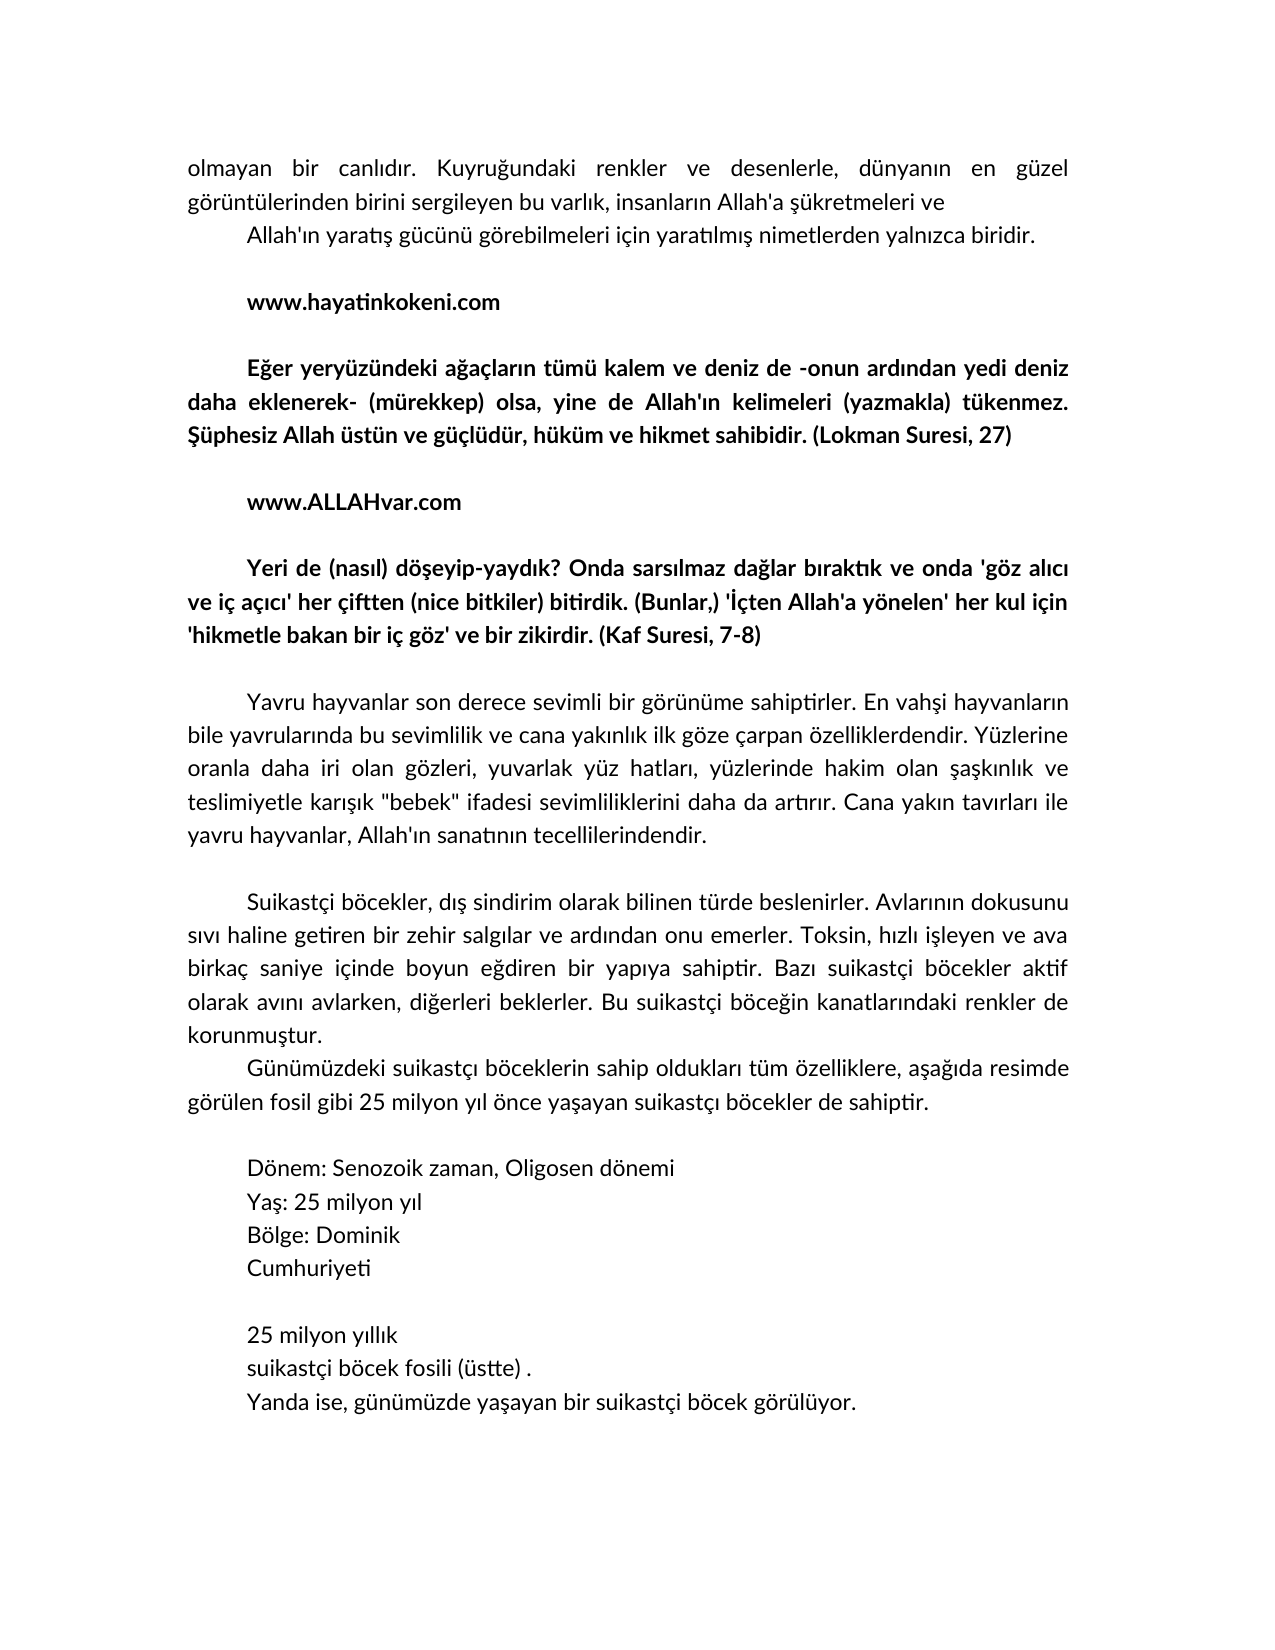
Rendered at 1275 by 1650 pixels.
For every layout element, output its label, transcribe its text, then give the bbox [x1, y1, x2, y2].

text Eğer yeryüzündeki ağaçların tümü kalem ve deniz de -onun ardından yedi deniz daha eklenerek- (mürekkep) olsa, yine de Allah'ın kelimeleri (yazmakla) tükenmez. Şüphesiz Allah üstün ve güçlüdür, hüküm ve hikmet sahibidir. (Lokman Suresi, 27) [187, 350, 1070, 450]
text Cumhuriyeti [187, 1250, 1070, 1283]
text Suikastçi böcekler, dış sindirim olarak bilinen türde beslenirler. Avlarının dokusunu sıvı haline getiren bir zehir salgılar ve ardından onu emerler. Toksin, hızlı işleyen ve ava birkaç saniye içinde boyun eğdiren bir yapıya sahiptir. Bazı suikastçi böcekler aktif olarak avını avlarken, diğerleri beklerler. Bu suikastçi böceğin kanatlarındaki renkler de korunmuştur. [187, 883, 1070, 1050]
text www.hayatinkokeni.com [187, 283, 1070, 317]
text Yaş: 25 milyon yıl [187, 1183, 1070, 1217]
text Yanda ise, günümüzde yaşayan bir suikastçi böcek görülüyor. [187, 1383, 1070, 1417]
text Dönem: Senozoik zaman, Oligosen dönemi [187, 1150, 1070, 1183]
text 25 milyon yıllık [187, 1317, 1070, 1350]
text olmayan bir canlıdır. Kuyruğundaki renkler ve desenlerle, dünyanın en güzel görüntülerinden birini sergileyen bu varlık, insanların Allah'a şükretmeleri ve [187, 150, 1070, 217]
text Allah'ın yaratış gücünü görebilmeleri için yaratılmış nimetlerden yalnızca biridir. [187, 217, 1070, 250]
text www.ALLAHvar.com [187, 483, 1070, 517]
text Bölge: Dominik [187, 1217, 1070, 1250]
text Yavru hayvanlar son derece sevimli bir görünüme sahiptirler. En vahşi hayvanların bile yavrularında bu sevimlilik ve cana yakınlık ilk göze çarpan özelliklerdendir. Yüzlerine oranla daha iri olan gözleri, yuvarlak yüz hatları, yüzlerinde hakim olan şaşkınlık ve teslimiyetle karışık "bebek" ifadesi sevimliliklerini daha da artırır. Cana yakın tavırları ile yavru hayvanlar, Allah'ın sanatının tecellilerindendir. [187, 683, 1070, 850]
text Günümüzdeki suikastçı böceklerin sahip oldukları tüm özelliklere, aşağıda resimde görülen fosil gibi 25 milyon yıl önce yaşayan suikastçı böcekler de sahiptir. [187, 1050, 1070, 1117]
text suikastçi böcek fosili (üstte) . [187, 1350, 1070, 1383]
text Yeri de (nasıl) döşeyip-yaydık? Onda sarsılmaz dağlar bıraktık ve onda 'göz alıcı ve iç açıcı' her çiftten (nice bitkiler) bitirdik. (Bunlar,) 'İçten Allah'a yönelen' her kul için 'hikmetle bakan bir iç göz' ve bir zikirdir. (Kaf Suresi, 7-8) [187, 550, 1070, 650]
